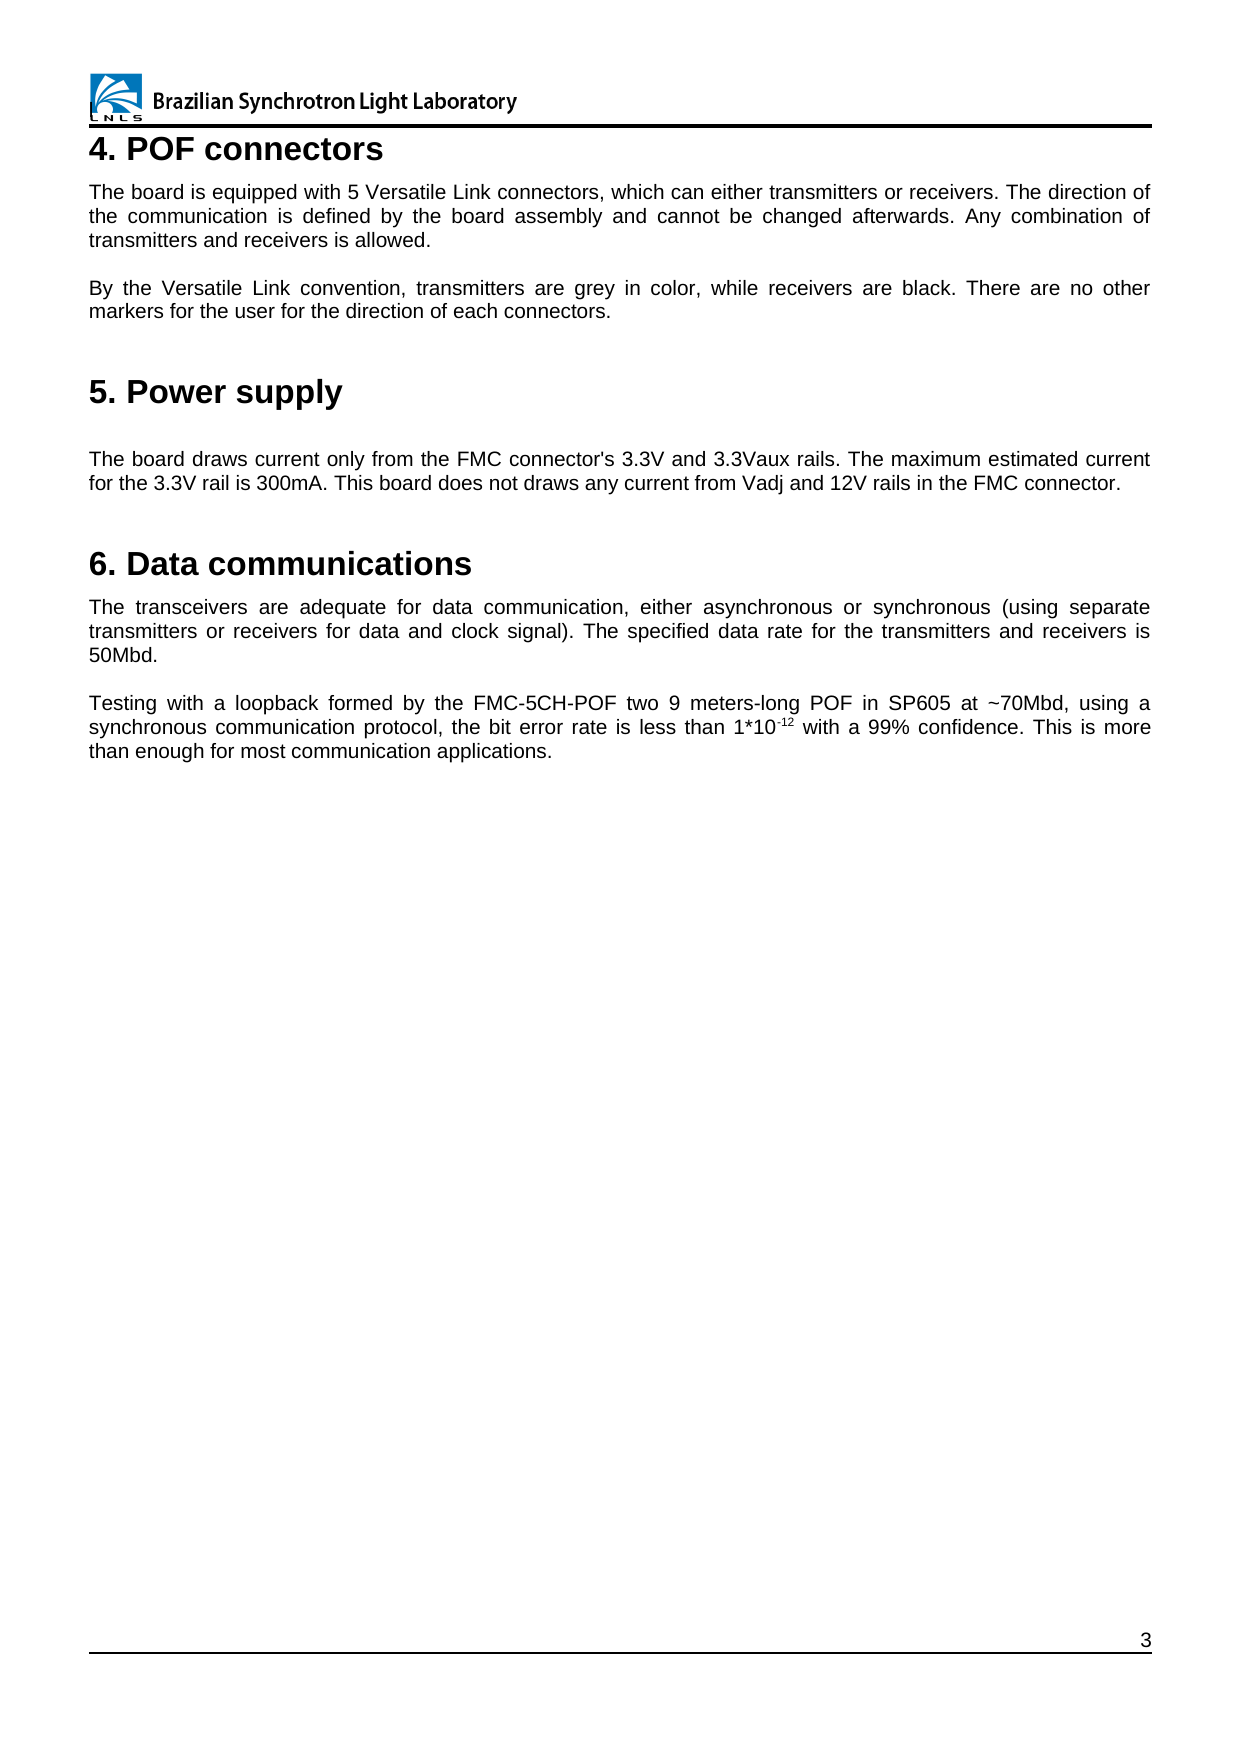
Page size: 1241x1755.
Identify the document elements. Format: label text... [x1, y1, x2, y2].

picture [151, 88, 520, 118]
text The board is equipped with 5 Versatile Link connectors, which can either transmitters or receivers. The direction of the communication is defined by the board assembly and cannot be changed afterwards. Any combination of transmitters and receivers is allowed. [89, 179, 1152, 251]
text By the Versatile Link convention, transmitters are grey in color, while receivers are black. There are no other markers for the user for the direction of each connectors. [89, 275, 1152, 323]
text Testing with a loopback formed by the FMC-5CH-POF two 9 meters-long POF in SP605 at ~70Mbd, using a synchronous communication protocol, the bit error rate is less than 1*10-12 with a 99% confidence. This is more than enough for most communication applications. [89, 691, 1152, 763]
text The transceivers are adequate for data communication, either asynchronous or synchronous (using separate transmitters or receivers for data and clock signal). The specified data rate for the transmitters and receivers is 50Mbd. [89, 595, 1152, 667]
subtitle Data communications [89, 544, 1152, 582]
picture [88, 72, 144, 123]
text The board draws current only from the FMC connector's 3.3V and 3.3Vaux rails. The maximum estimated current for the 3.3V rail is 300mA. This board does not draws any current from Vadj and 12V rails in the FMC connector. [89, 447, 1152, 495]
subtitle Power supply [89, 372, 1152, 411]
subtitle POF connectors [89, 128, 1152, 167]
